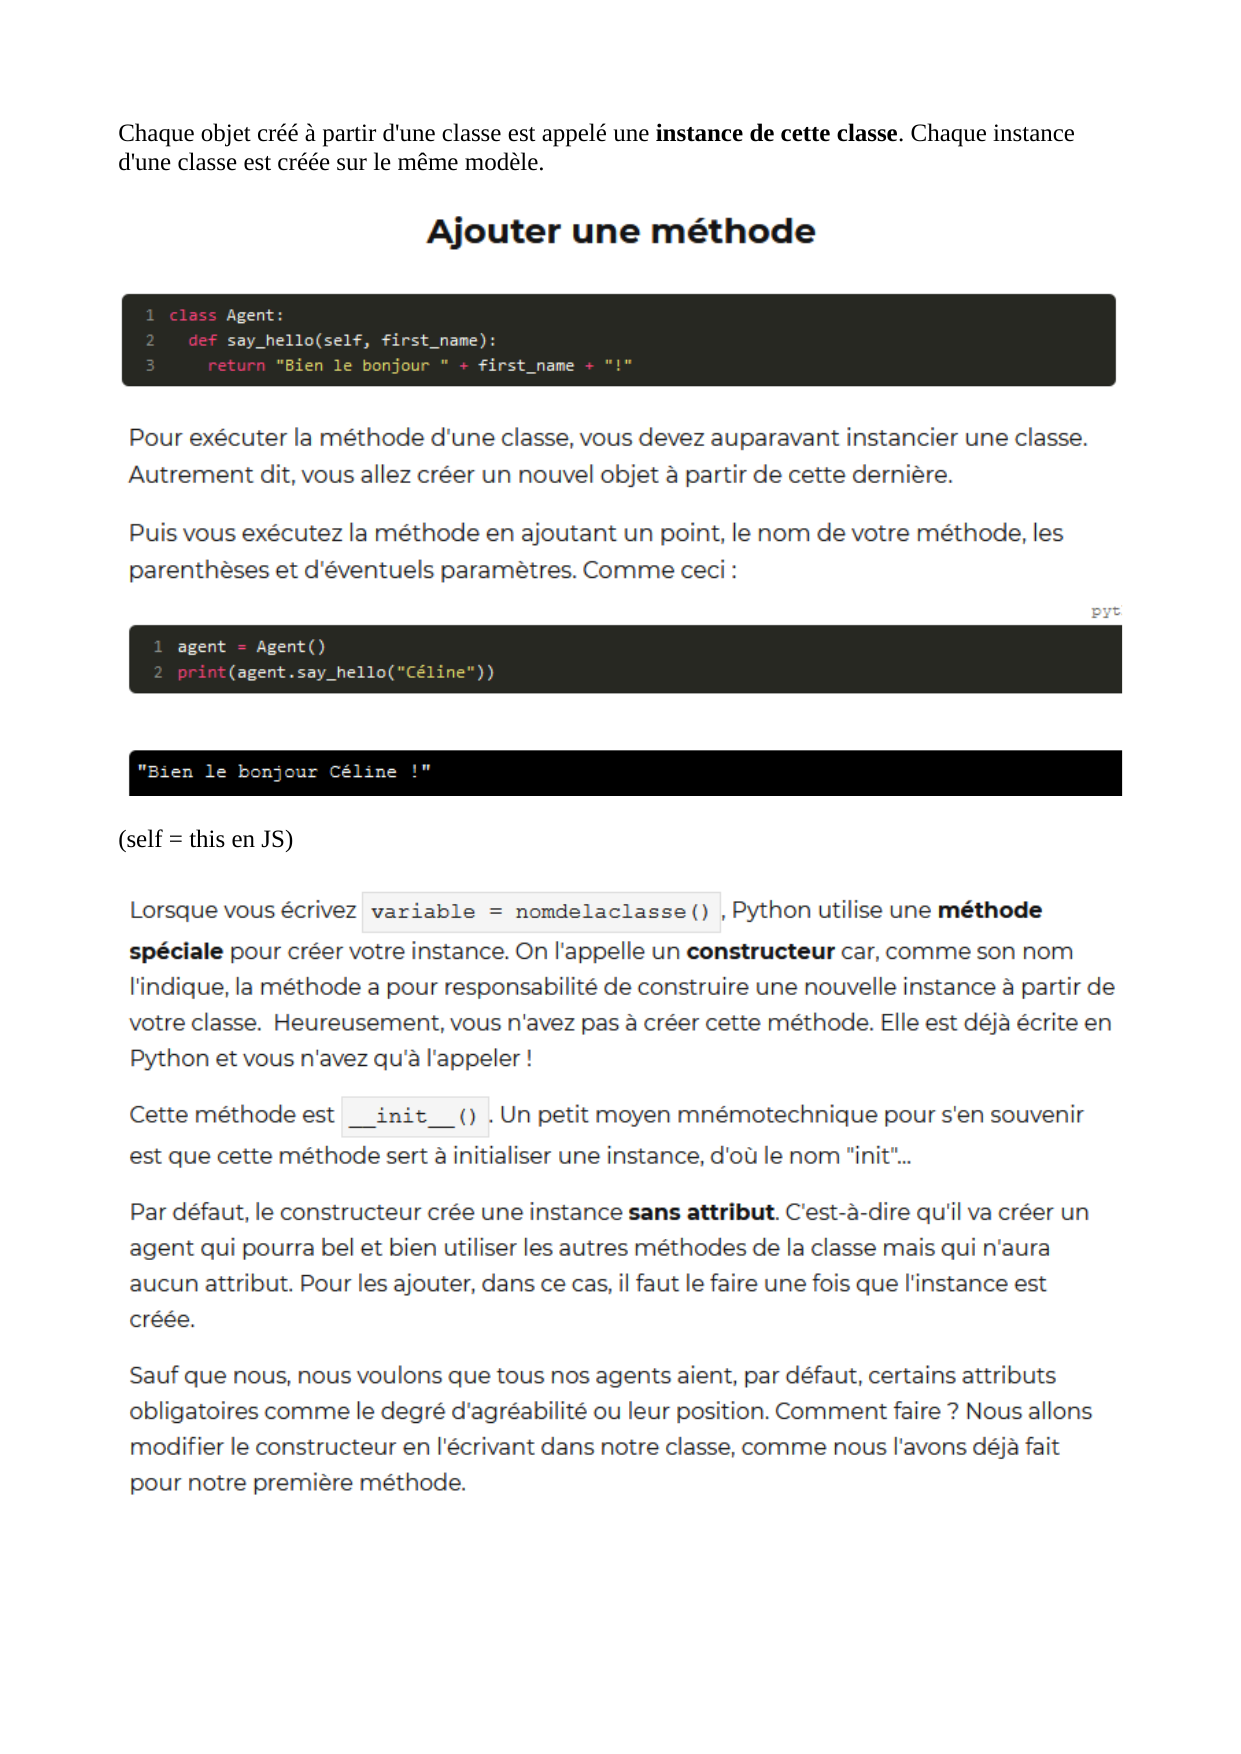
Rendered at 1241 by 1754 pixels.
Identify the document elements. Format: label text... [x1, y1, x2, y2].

picture [421, 204, 820, 256]
picture [118, 420, 1123, 796]
text (self = this en JS) [118, 824, 1122, 853]
text Chaque objet créé à partir d'une classe est appelé une instance de cette classe. Chaque instance d'une classe est créée sur le même modèle. [118, 118, 1122, 176]
picture [118, 290, 1123, 392]
picture [118, 882, 1123, 1503]
